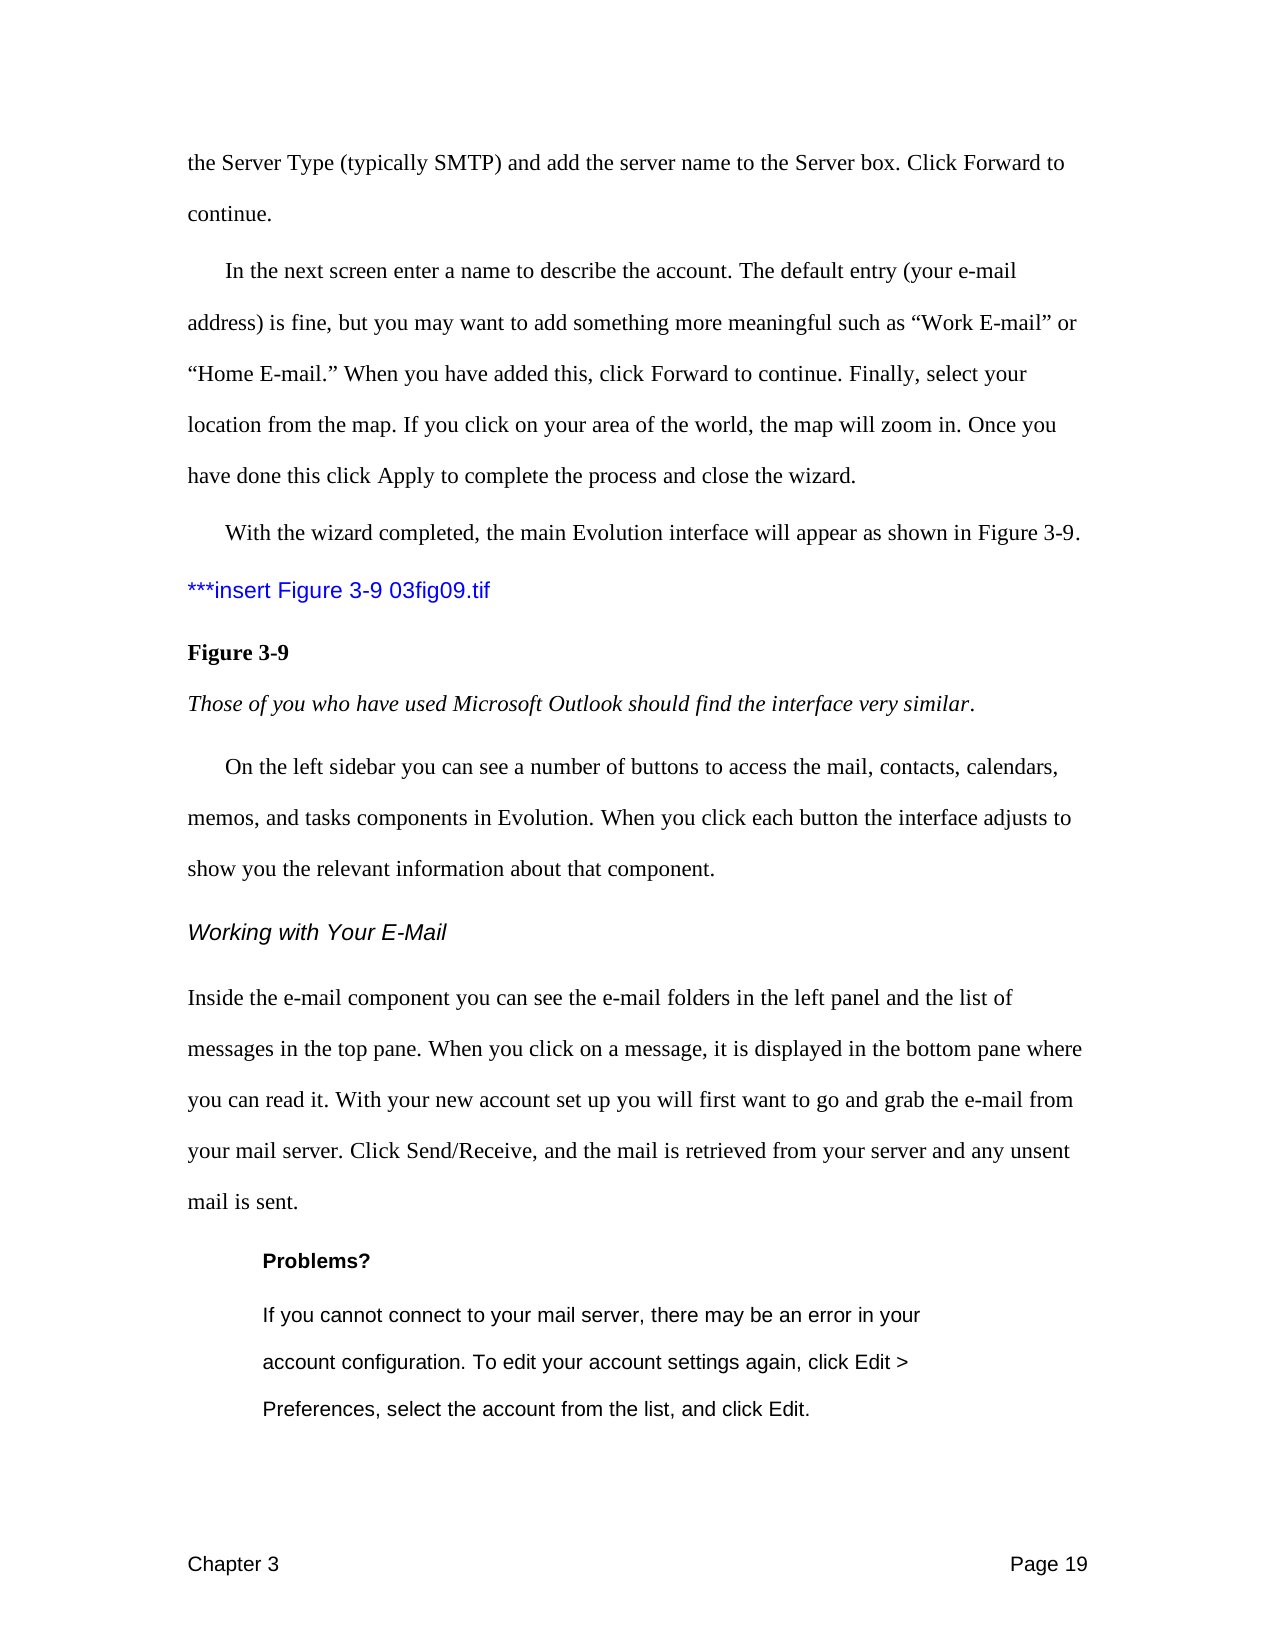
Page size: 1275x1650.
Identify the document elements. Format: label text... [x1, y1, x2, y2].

text In the next screen enter a name to describe the account. The default entry (your e-mail address) is fine, but you may want to add something more meaningful such as “Work E-mail” or “Home E-mail.” When you have added this, click Forward to continue. Finally, select your location from the map. If you click on your area of the world, the map will zoom in. Once you have done this click Apply to complete the process and close the wizard. [187, 258, 1087, 488]
text Inside the e-mail component you can see the e-mail folders in the left panel and the list of messages in the top pane. When you click on a message, it is displayed in the bottom pane where you can read it. With your new account set up you will first want to go and grab the e-mail from your mail server. Click Send/Receive, and the mail is retrieved from your server and any unsent mail is sent. [187, 984, 1087, 1214]
text Figure 3-9 [187, 639, 1087, 665]
text On the left sidebar you can see a number of buttons to access the mail, contacts, calendars, memos, and tasks components in Evolution. When you click each button the interface adjusts to show you the relevant information about that component. [187, 754, 1087, 882]
text If you cannot connect to your mail server, there may be an error in your account configuration. To edit your account settings again, click Edit > Preferences, select the account from the list, and click Edit. [262, 1303, 937, 1421]
text Those of you who have used Microsoft Outlook should find the interface very similar. [187, 691, 1087, 716]
text ***insert Figure 3-9 03fig09.tif [187, 577, 1087, 603]
text the Server Type (typically SMTP) and add the server name to the Server box. Click Forward to continue. [187, 150, 1087, 227]
text Working with Your E-Mail [187, 920, 1087, 946]
text With the wizard completed, the main Evolution interface will appear as shown in Figure 3-9. [187, 520, 1087, 545]
text Problems? [262, 1250, 937, 1273]
